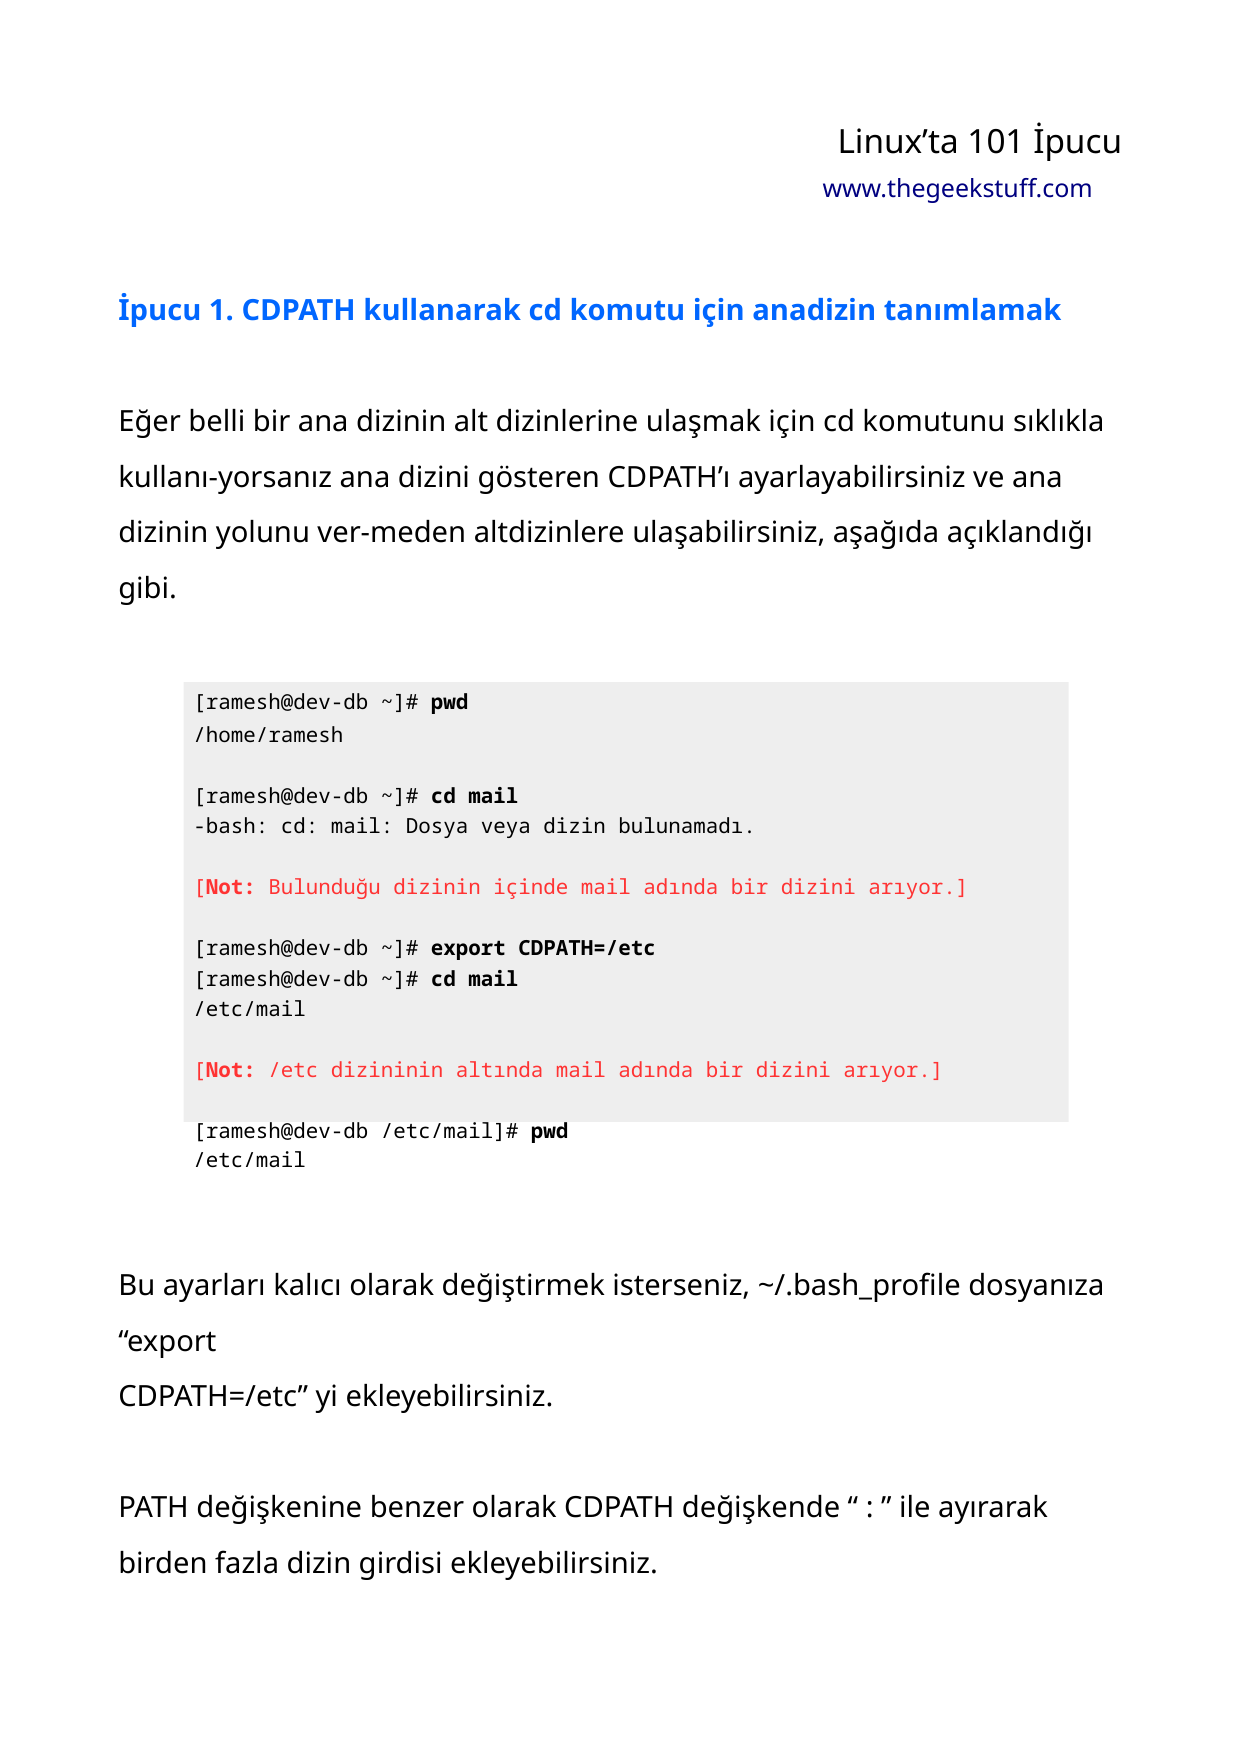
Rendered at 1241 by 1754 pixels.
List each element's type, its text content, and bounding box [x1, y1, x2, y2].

text -bash: cd: mail: Dosya veya dizin bulunamadı. [141, 811, 183, 840]
text [ramesh@dev-db ~]# pwd [118, 678, 1122, 718]
text CDPATH=/etc” yi ekleyebilirsiniz. [118, 1375, 1122, 1415]
text İpucu 1. CDPATH kullanarak cd komutu için anadizin tanımlamak [118, 289, 1122, 329]
text PATH değişkenine benzer olarak CDPATH değişkende “ : ” ile ayırarak birden fazla dizin girdisi ekleyebilirsiniz. [118, 1486, 1122, 1582]
text /etc/mail [1069, 994, 1099, 1023]
text /etc/mail [118, 1145, 1122, 1173]
text [ramesh@dev-db ~]# export CDPATH=/etc [1069, 933, 1099, 962]
text [ramesh@dev-db ~]# cd mail [141, 781, 183, 809]
text [ramesh@dev-db ~]# export CDPATH=/etc [141, 933, 183, 962]
text Bu ayarları kalıcı olarak değiştirmek isterseniz, ~/.bash_profile dosyanıza “export [118, 1264, 1122, 1359]
text [ramesh@dev-db ~]# cd mail [1069, 964, 1099, 992]
text [ramesh@dev-db ~]# cd mail [1069, 781, 1099, 809]
text /etc/mail [141, 994, 183, 1023]
text /home/ramesh [1069, 720, 1099, 748]
text [ramesh@dev-db /etc/mail]# pwd [141, 1117, 1099, 1145]
text /home/ramesh [141, 720, 183, 748]
text Eğer belli bir ana dizinin alt dizinlerine ulaşmak için cd komutunu sıklıkla kullanı-yorsanız ana dizini gösteren CDPATH’ı ayarlayabilirsiniz ve ana dizinin yolunu ver-meden altdizinlere ulaşabilirsiniz, aşağıda açıklandığı gibi. [118, 400, 1122, 607]
text [ramesh@dev-db ~]# cd mail [141, 964, 183, 992]
